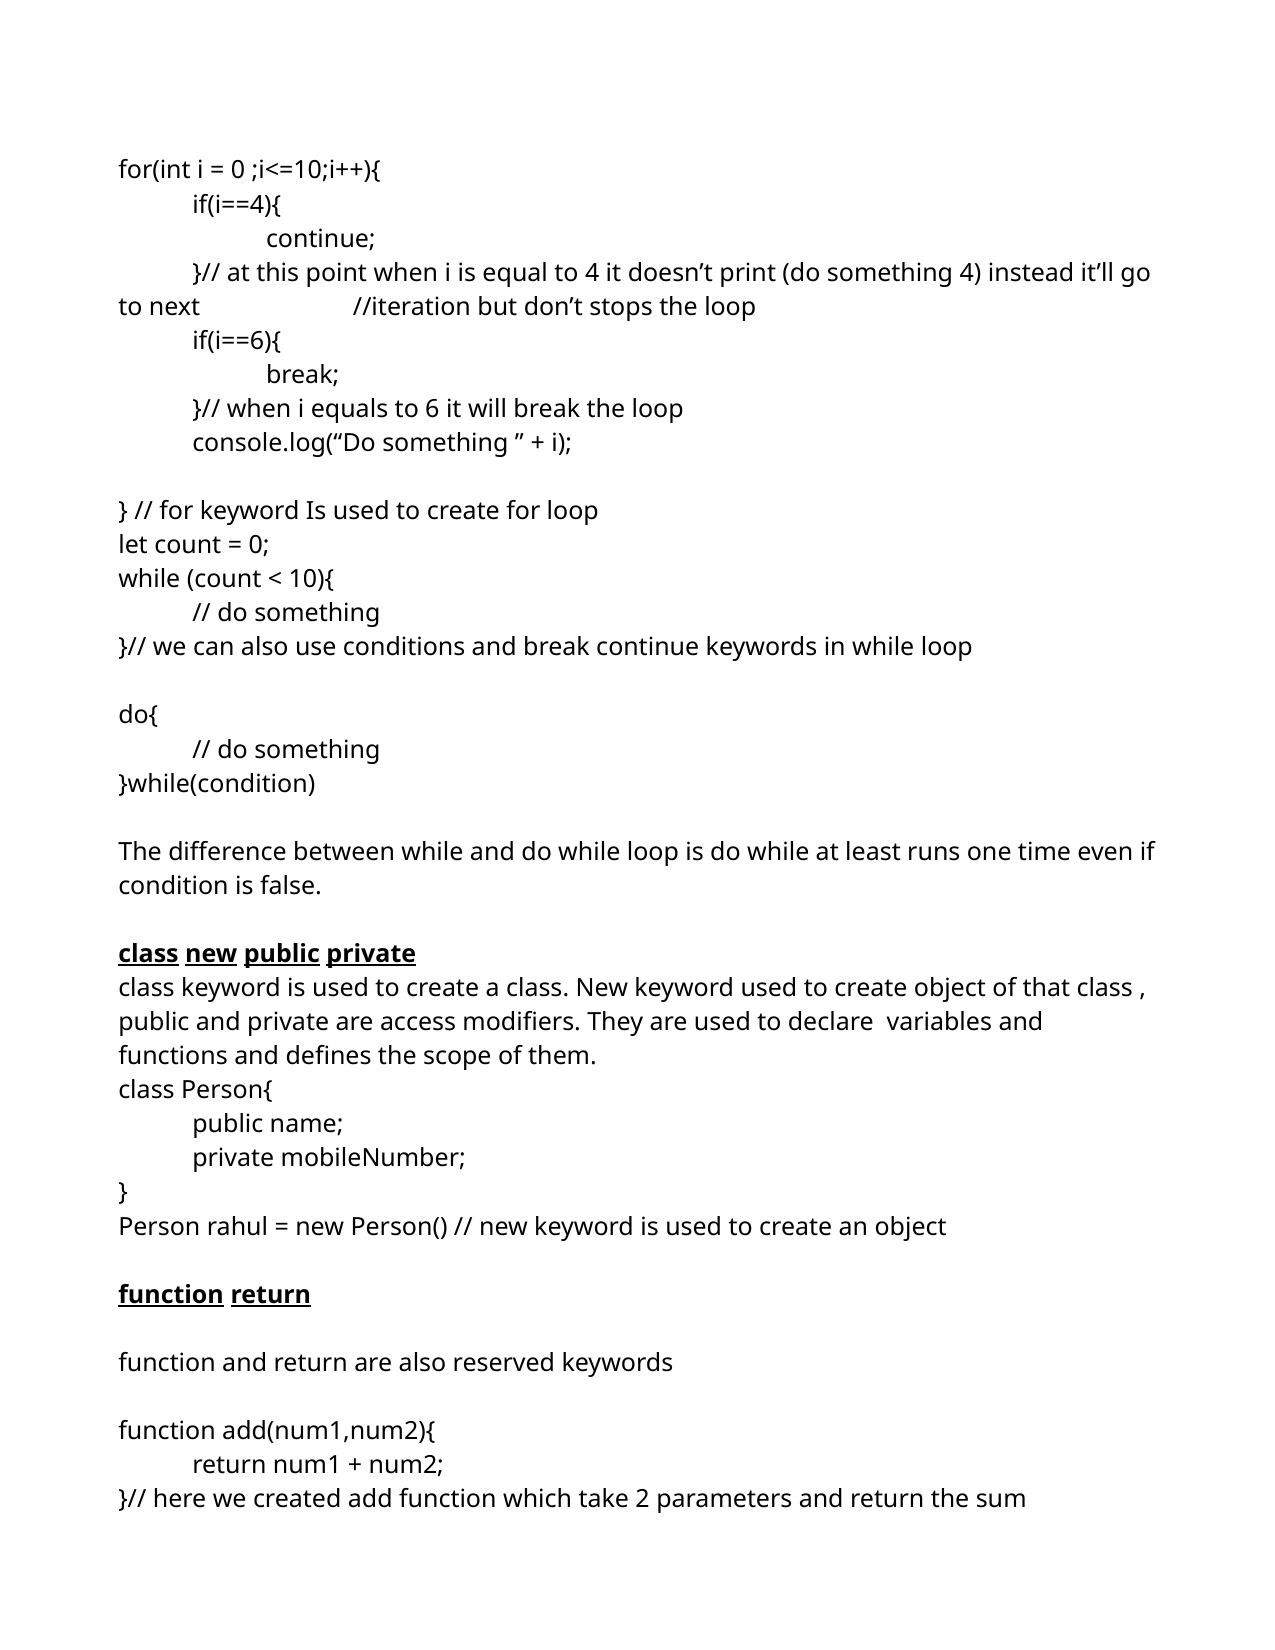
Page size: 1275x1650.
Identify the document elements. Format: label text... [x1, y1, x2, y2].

text break; [118, 357, 1157, 391]
text }// at this point when i is equal to 4 it doesn’t print (do something 4) instead it’ll go to next //iteration but don’t stops the loop [118, 254, 1157, 322]
text do{ [118, 697, 1157, 731]
text while (count < 10){ [118, 561, 1157, 595]
text Person rahul = new Person() // new keyword is used to create an object [118, 1208, 1157, 1242]
text private mobileNumber; [118, 1140, 1157, 1174]
text public name; [118, 1106, 1157, 1140]
text }// we can also use conditions and break continue keywords in while loop [118, 629, 1157, 663]
text }// here we created add function which take 2 parameters and return the sum [118, 1481, 1157, 1515]
text }while(condition) [118, 765, 1157, 799]
text The difference between while and do while loop is do while at least runs one time even if condition is false. [118, 833, 1157, 902]
text if(i==6){ [118, 322, 1157, 357]
text } [118, 1174, 1157, 1208]
text return num1 + num2; [118, 1447, 1157, 1481]
text let count = 0; [118, 527, 1157, 561]
text console.log(“Do something ” + i); [118, 425, 1157, 459]
text function add(num1,num2){ [118, 1412, 1157, 1447]
text continue; [118, 220, 1157, 254]
text }// when i equals to 6 it will break the loop [118, 391, 1157, 425]
text class new public private [118, 936, 1157, 970]
text for(int i = 0 ;i<=10;i++){ [118, 152, 1157, 186]
text if(i==4){ [118, 186, 1157, 220]
text class Person{ [118, 1072, 1157, 1106]
text class keyword is used to create a class. New keyword used to create object of that class , [118, 970, 1157, 1004]
text // do something [118, 595, 1157, 629]
text // do something [118, 731, 1157, 765]
text } // for keyword Is used to create for loop [118, 493, 1157, 527]
text public and private are access modifiers. They are used to declare variables and functions and defines the scope of them. [118, 1004, 1157, 1072]
text function and return are also reserved keywords [118, 1344, 1157, 1378]
text function return [118, 1276, 1157, 1310]
